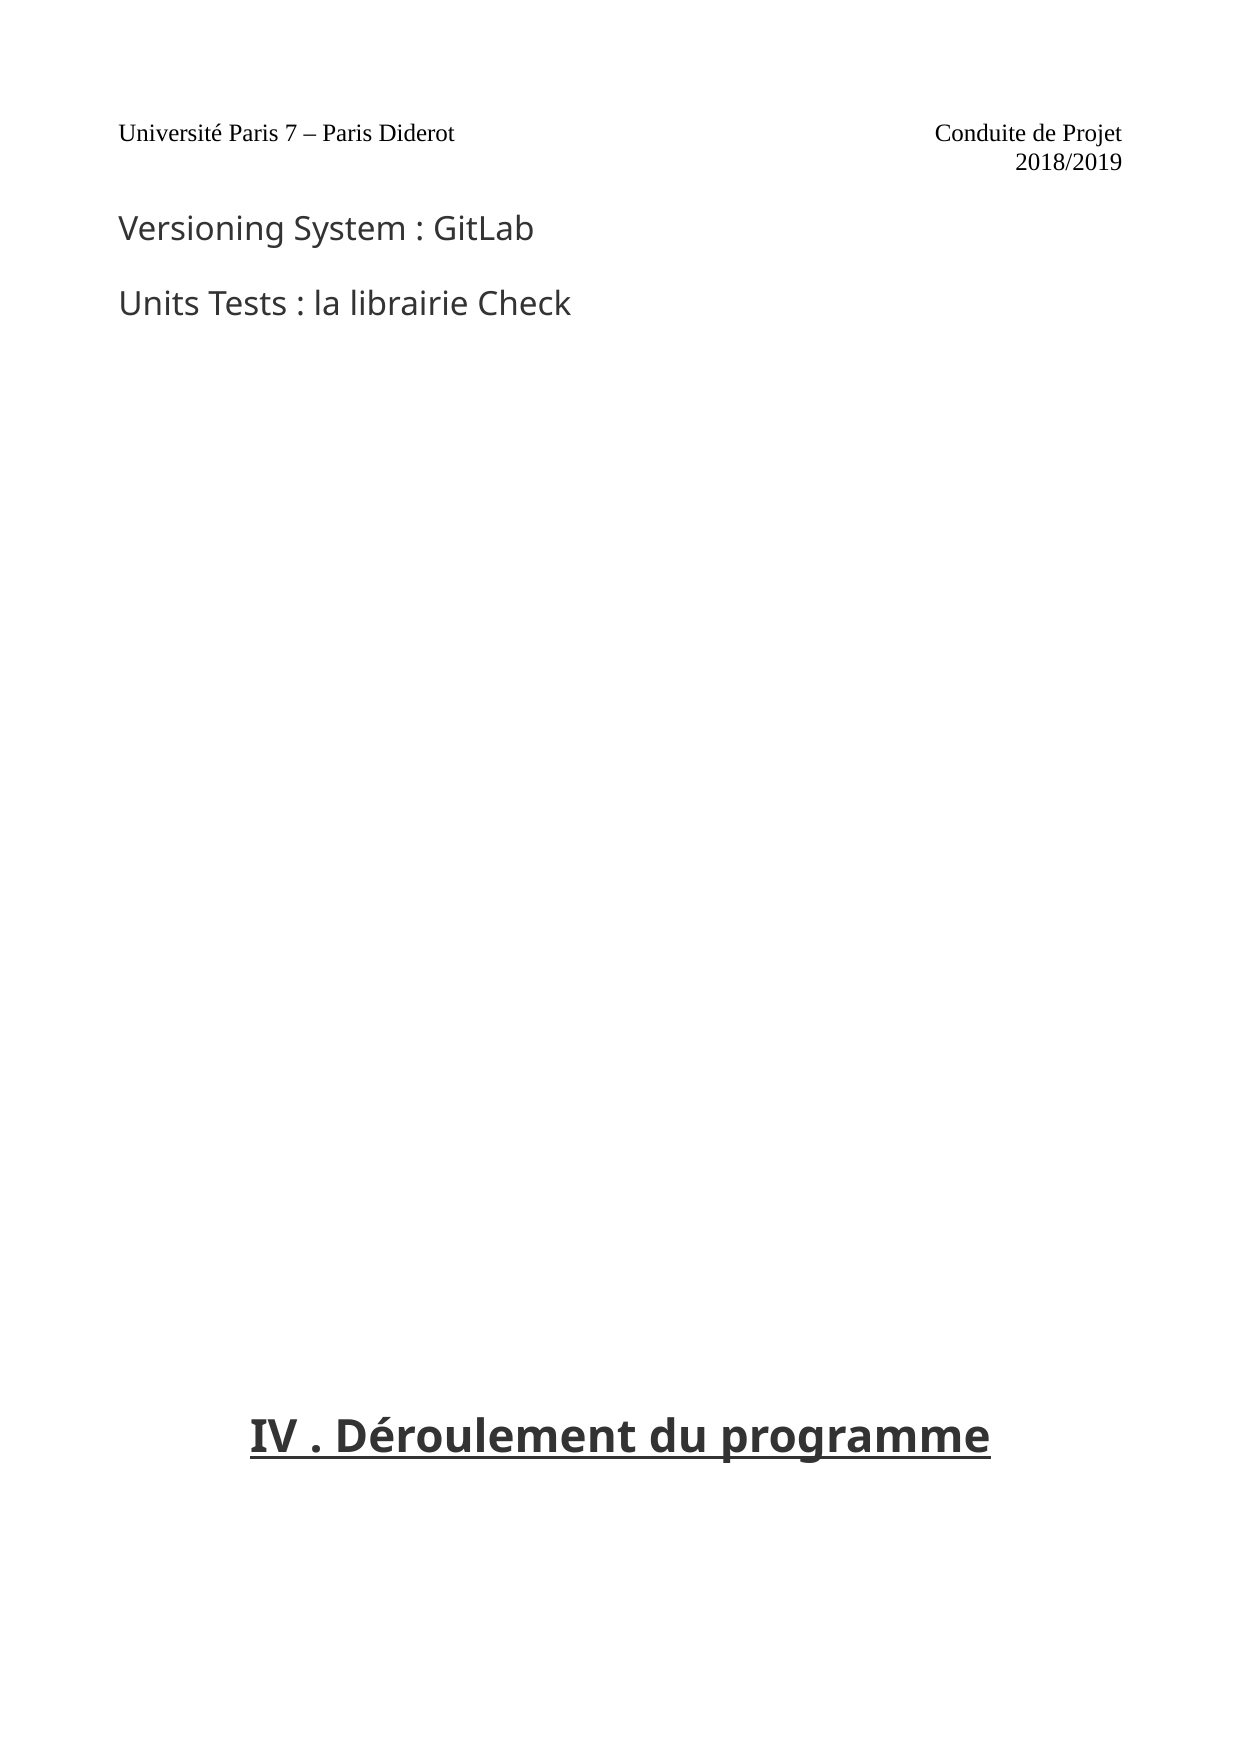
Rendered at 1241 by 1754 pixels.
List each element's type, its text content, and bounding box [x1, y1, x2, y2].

text Versioning System : GitLab [118, 205, 1122, 251]
text IV . Déroulement du programme [118, 1403, 1122, 1466]
text Units Tests : la librairie Check [118, 280, 1122, 325]
